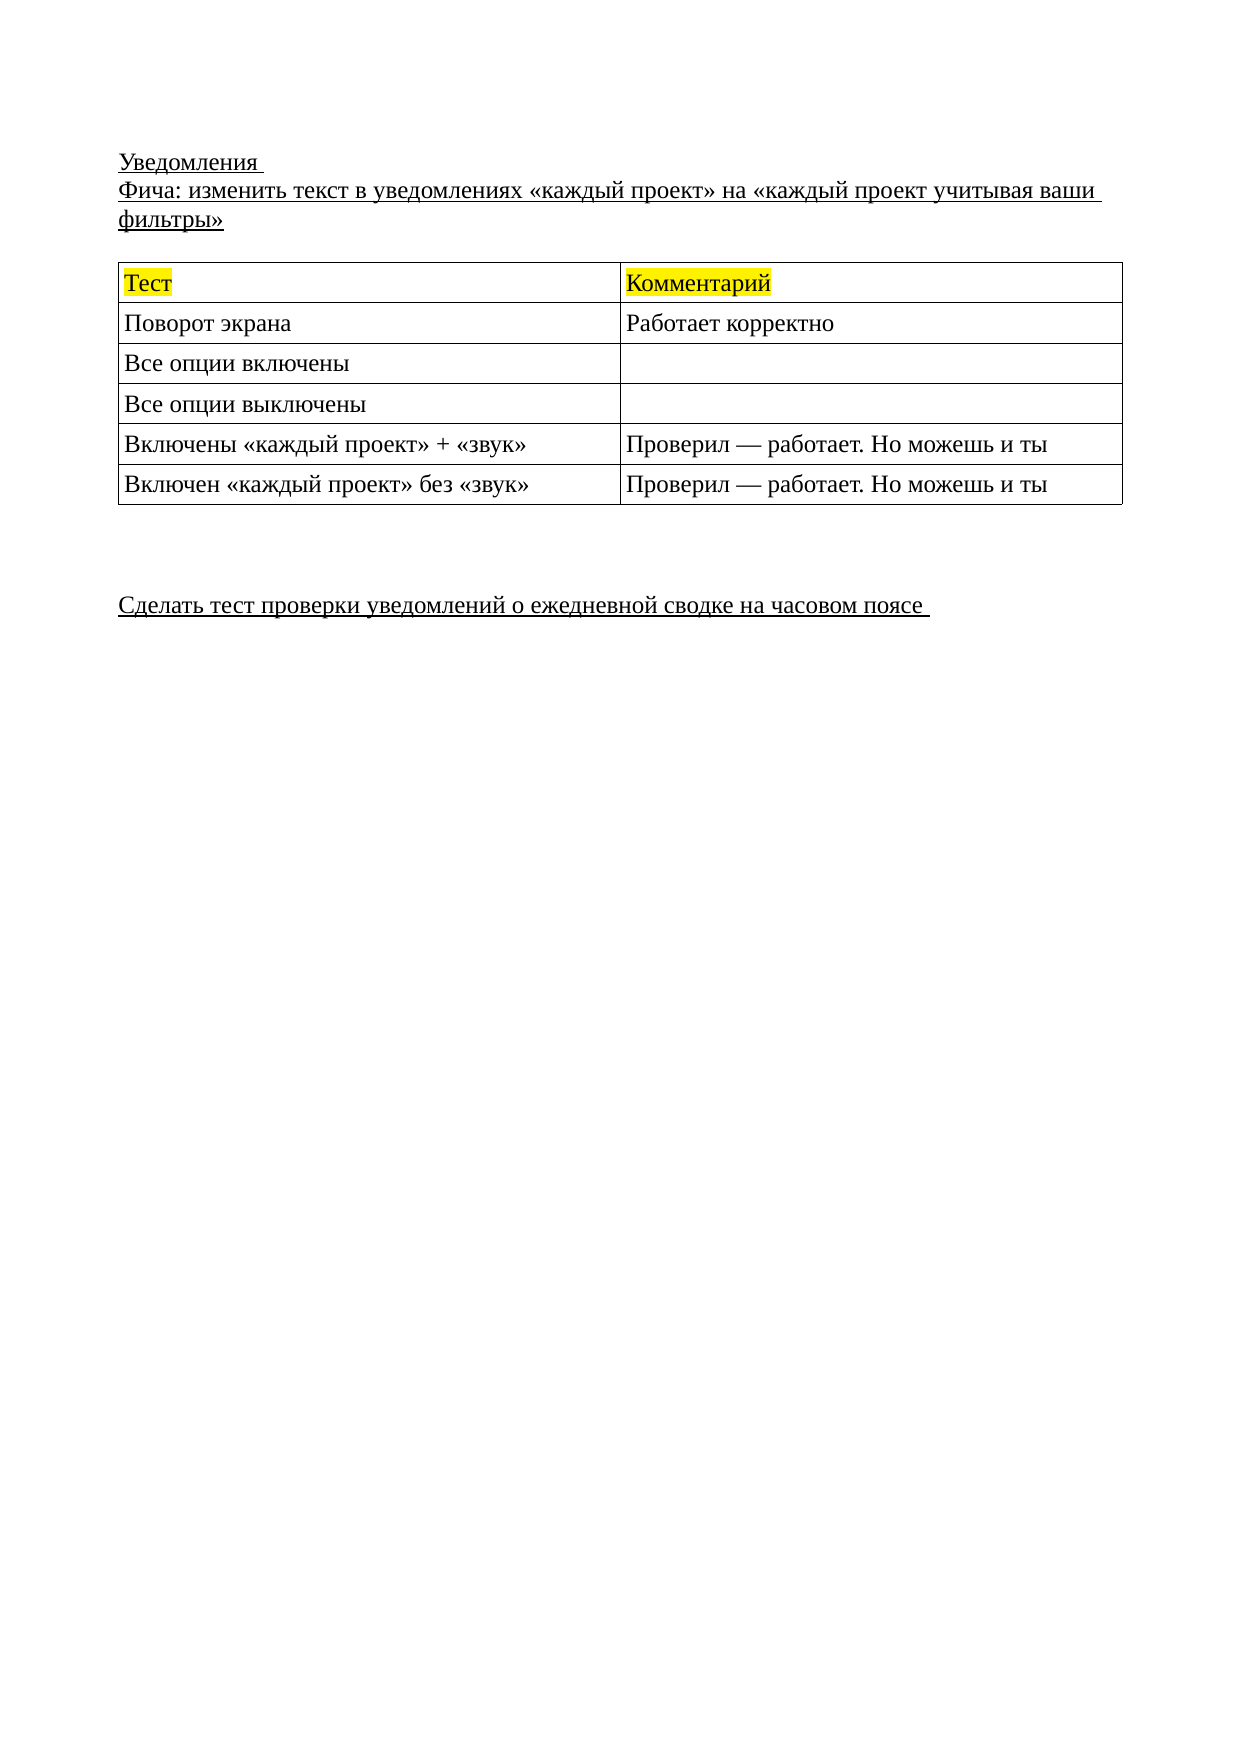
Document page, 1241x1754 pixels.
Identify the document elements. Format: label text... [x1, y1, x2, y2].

table_cell Все опции включены [119, 344, 620, 383]
table_cell [621, 384, 1122, 423]
table_cell Поворот экрана [119, 303, 620, 342]
text Фича: изменить текст в уведомлениях «каждый проект» на «каждый проект учитывая ваши фильтры» [118, 176, 1122, 233]
table_cell Включены «каждый проект» + «звук» [119, 424, 620, 463]
table_cell Проверил — работает. Но можешь и ты [621, 465, 1122, 504]
text Сделать тест проверки уведомлений о ежедневной сводке на часовом поясе [118, 590, 1122, 619]
table_cell [621, 344, 1122, 383]
table_cell Включен «каждый проект» без «звук» [119, 465, 620, 504]
table_cell Работает корректно [621, 303, 1122, 342]
table_cell Проверил — работает. Но можешь и ты [621, 424, 1122, 463]
table_header Тест [119, 263, 620, 302]
table_header Комментарий [621, 263, 1122, 302]
text Уведомления [118, 147, 1122, 176]
table_cell Все опции выключены [119, 384, 620, 423]
